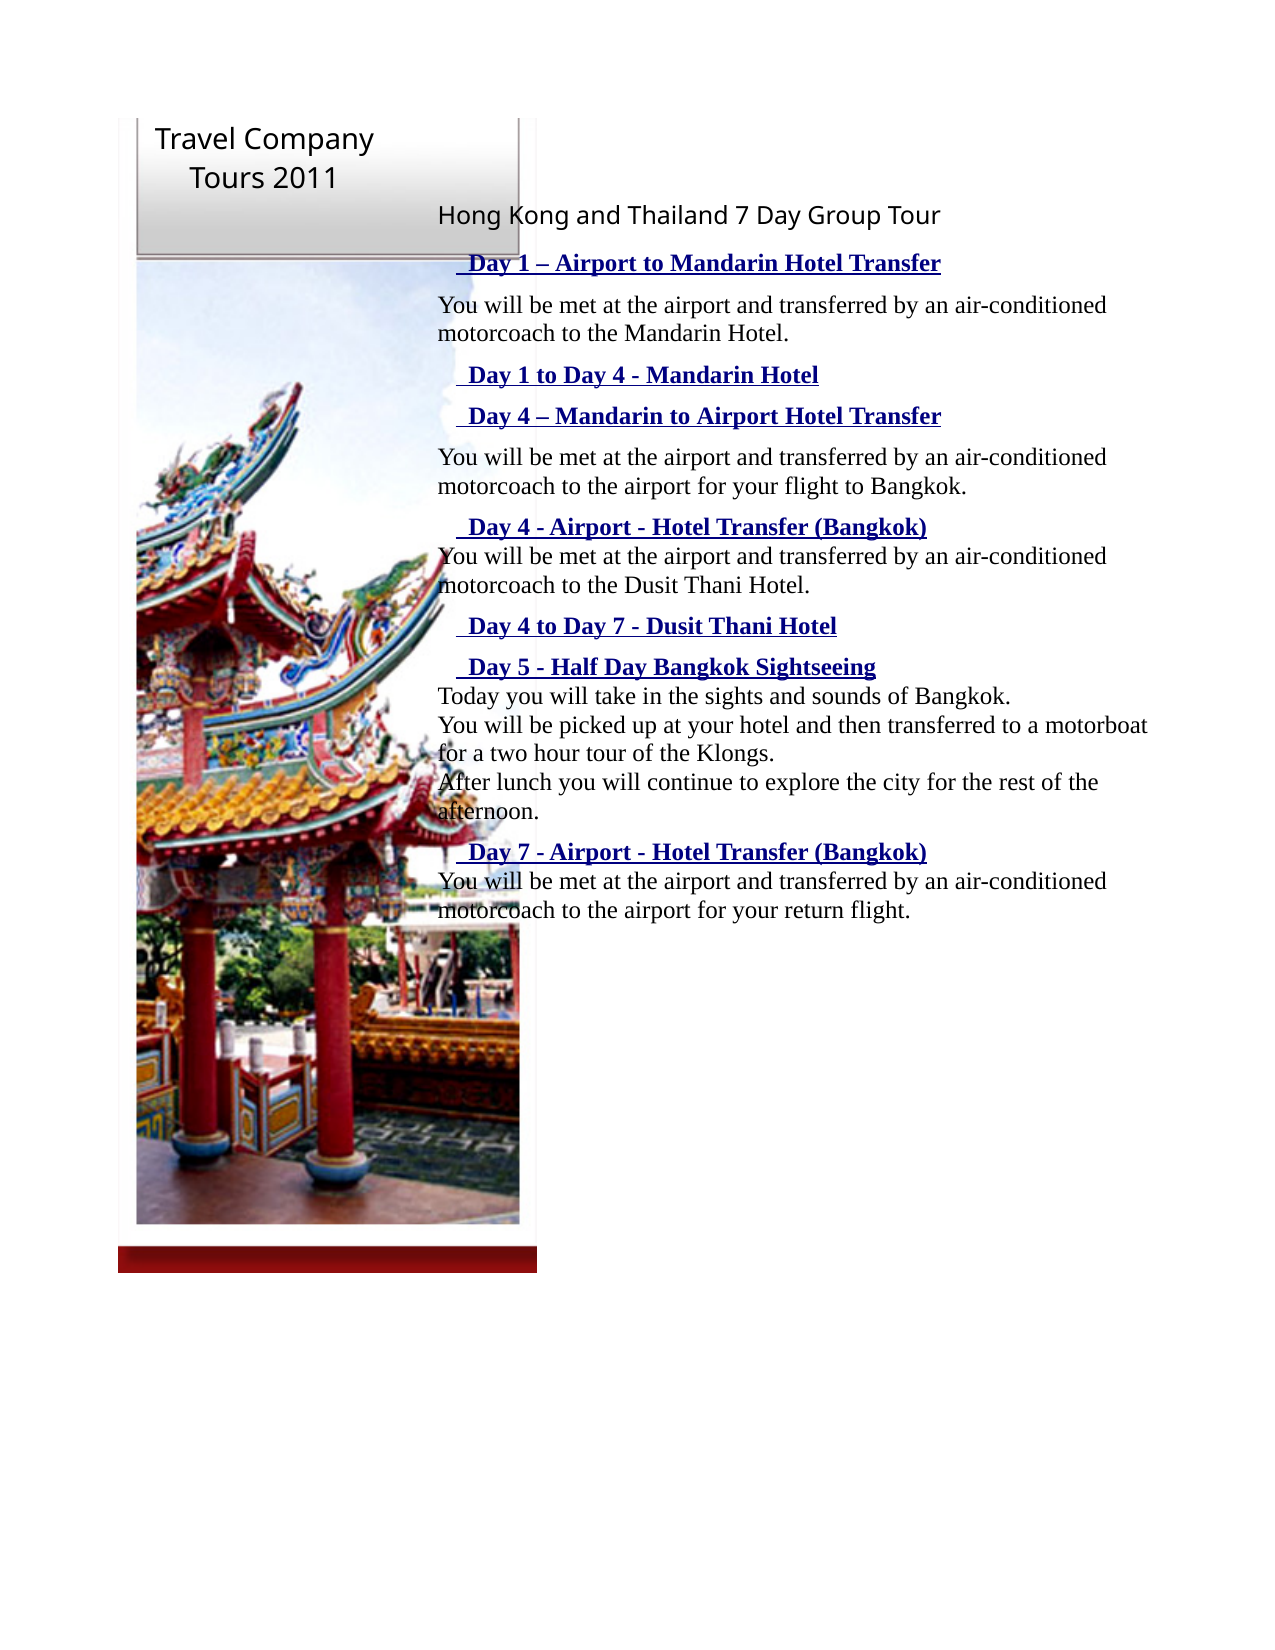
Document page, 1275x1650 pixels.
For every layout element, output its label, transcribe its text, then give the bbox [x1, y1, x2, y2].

table_header [118, 198, 437, 248]
table_header Hong Kong and Thailand 7 Day Group Tour [437, 198, 1157, 248]
text Travel Company [118, 118, 410, 158]
table_cell Day 1 – Airport to Mandarin Hotel Transfer You will be met at the airport and transferred by an air-conditioned motorcoach to the Mandarin Hotel. Day 1 to Day 4 - Mandarin Hotel Day 4 – Mandarin to Airport Hotel Transfer You will be met at the airport and transferred by an air-conditioned motorcoach to the airport for your flight to Bangkok. Day 4 - Airport - Hotel Transfer (Bangkok) You will be met at the airport and transferred by an air-conditioned motorcoach to the Dusit Thani Hotel. Day 4 to Day 7 - Dusit Thani Hotel Day 5 - Half Day Bangkok Sightseeing Today you will take in the sights and sounds of Bangkok. You will be picked up at your hotel and then transferred to a motorboat for a two hour tour of the Klongs. After lunch you will continue to explore the city for the rest of the afternoon. Day 7 - Airport - Hotel Transfer (Bangkok) You will be met at the airport and transferred by an air-conditioned motorcoach to the airport for your return flight. [437, 249, 1157, 924]
picture [118, 118, 537, 198]
text Tours 2011 [118, 158, 410, 197]
table_cell [118, 249, 437, 924]
